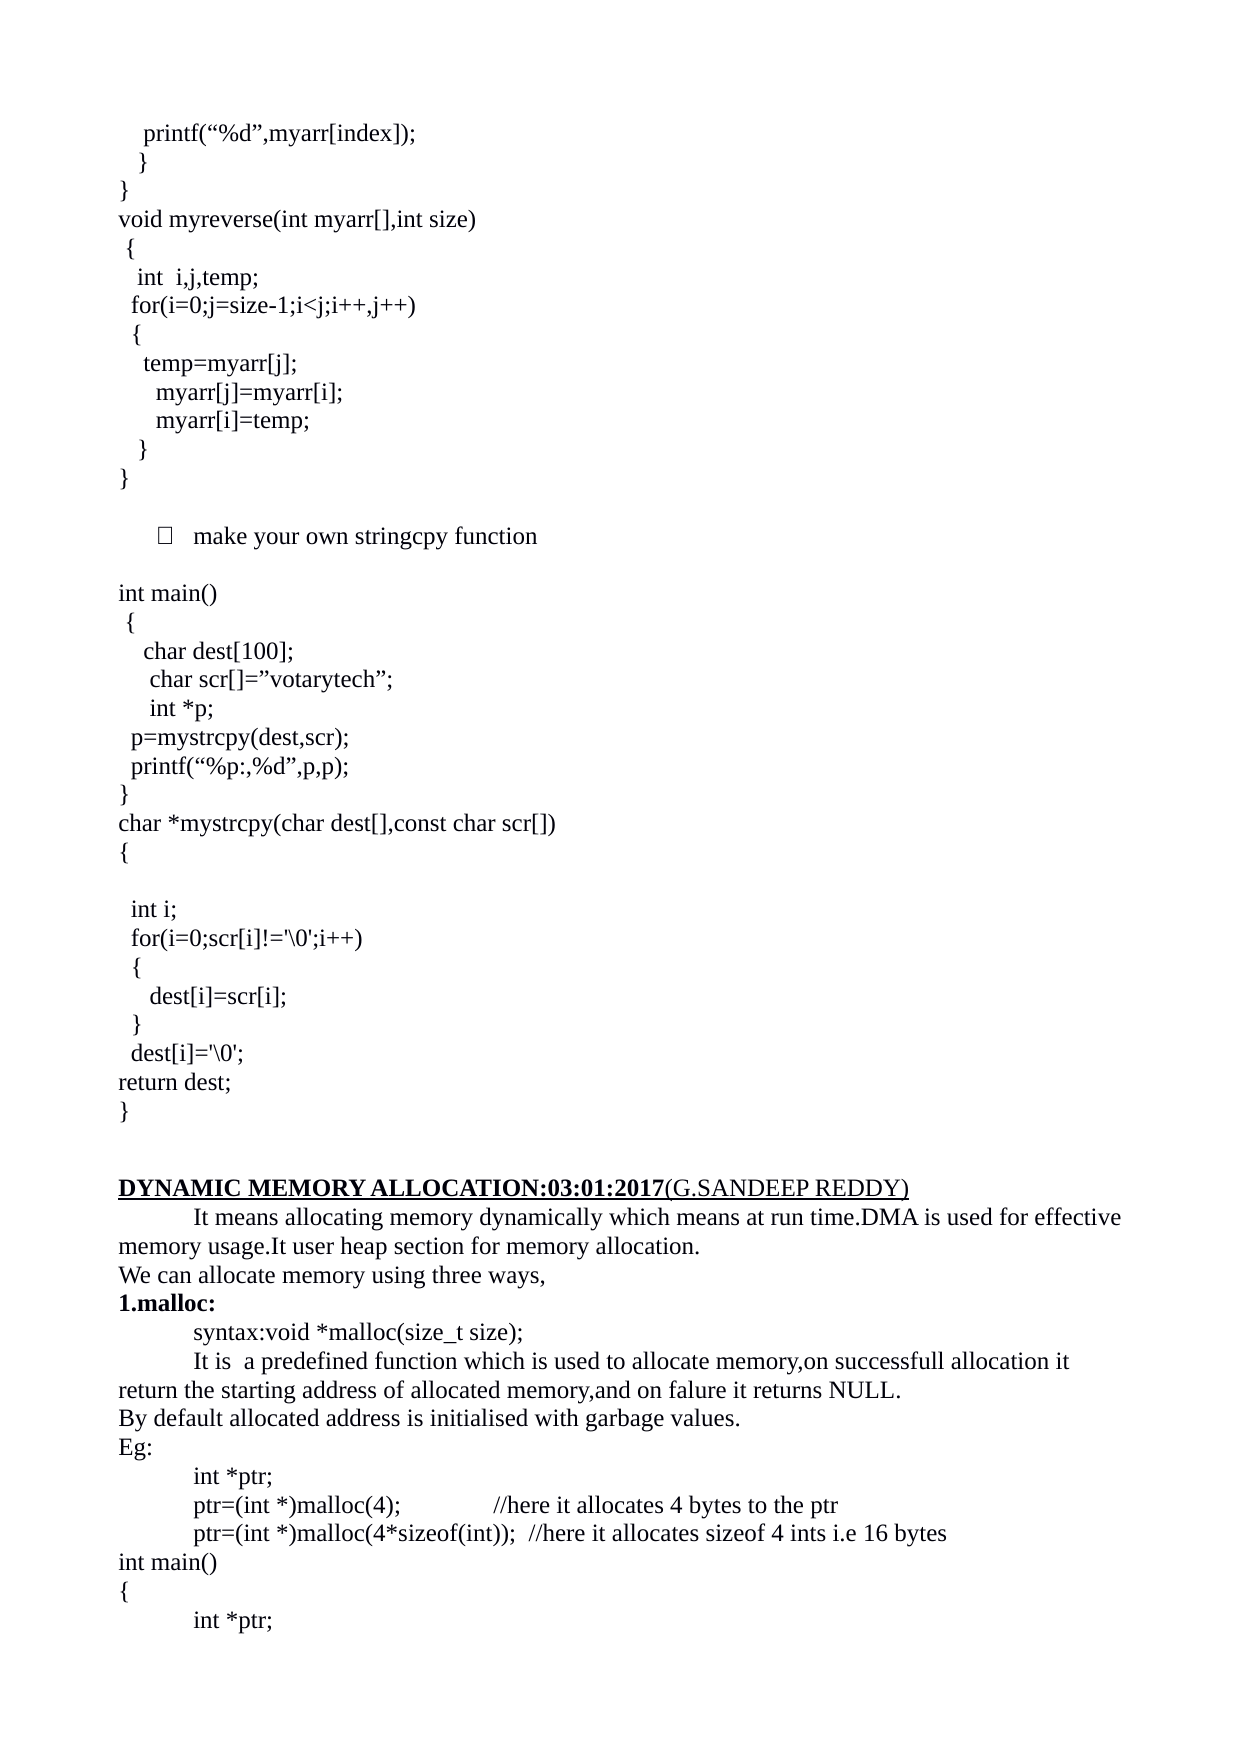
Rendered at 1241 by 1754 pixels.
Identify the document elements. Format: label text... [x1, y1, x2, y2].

text We can allocate memory using three ways, [118, 1260, 1122, 1288]
text DYNAMIC MEMORY ALLOCATION:03:01:2017(G.SANDEEP REDDY) [118, 1173, 1122, 1202]
text { [118, 1576, 1122, 1605]
text It means allocating memory dynamically which means at run time.DMA is used for effective memory usage.It user heap section for memory allocation. [118, 1202, 1122, 1260]
text int main() [118, 578, 1122, 607]
text ptr=(int *)malloc(4*sizeof(int)); //here it allocates sizeof 4 ints i.e 16 bytes [118, 1518, 1122, 1547]
text myarr[i]=temp; [118, 406, 1122, 434]
text { [118, 319, 1122, 348]
text It is a predefined function which is used to allocate memory,on successfull allocation it return the starting address of allocated memory,and on falure it returns NULL. [118, 1346, 1122, 1403]
text char scr[]=”votarytech”; [118, 664, 1122, 693]
text { int i,j,temp; [118, 233, 1122, 291]
text syntax:void *malloc(size_t size); [118, 1317, 1122, 1346]
text By default allocated address is initialised with garbage values. [118, 1403, 1122, 1432]
text for(i=0;scr[i]!='\0';i++) [118, 923, 1122, 952]
text } [118, 176, 1122, 204]
text temp=myarr[j]; [118, 348, 1122, 377]
text 1.malloc: [118, 1288, 1122, 1317]
text { char dest[100]; [118, 607, 1122, 664]
text } [118, 434, 1122, 463]
list make your own stringcpy function [156, 521, 1122, 549]
text { dest[i]=scr[i]; [118, 952, 1122, 1009]
text myarr[j]=myarr[i]; [118, 377, 1122, 406]
text int *ptr; [118, 1605, 1122, 1633]
text } [118, 1096, 1122, 1124]
text dest[i]='\0'; [118, 1038, 1122, 1067]
text { [118, 837, 1122, 894]
text } [118, 147, 1122, 176]
text p=mystrcpy(dest,scr); [118, 722, 1122, 751]
text printf(“%p:,%d”,p,p); [118, 751, 1122, 779]
text ptr=(int *)malloc(4); //here it allocates 4 bytes to the ptr [118, 1490, 1122, 1518]
text for(i=0;j=size-1;i<j;i++,j++) [118, 291, 1122, 319]
text } [118, 1009, 1122, 1038]
text int i; [118, 894, 1122, 923]
text return dest; [118, 1067, 1122, 1096]
text char *mystrcpy(char dest[],const char scr[]) [118, 808, 1122, 837]
text printf(“%d”,myarr[index]); [118, 118, 1122, 147]
text int *ptr; [118, 1461, 1122, 1490]
text } [118, 463, 1122, 492]
text } [118, 779, 1122, 808]
text int main() [118, 1547, 1122, 1576]
text void myreverse(int myarr[],int size) [118, 204, 1122, 233]
text Eg: [118, 1432, 1122, 1461]
text int *p; [118, 693, 1122, 722]
